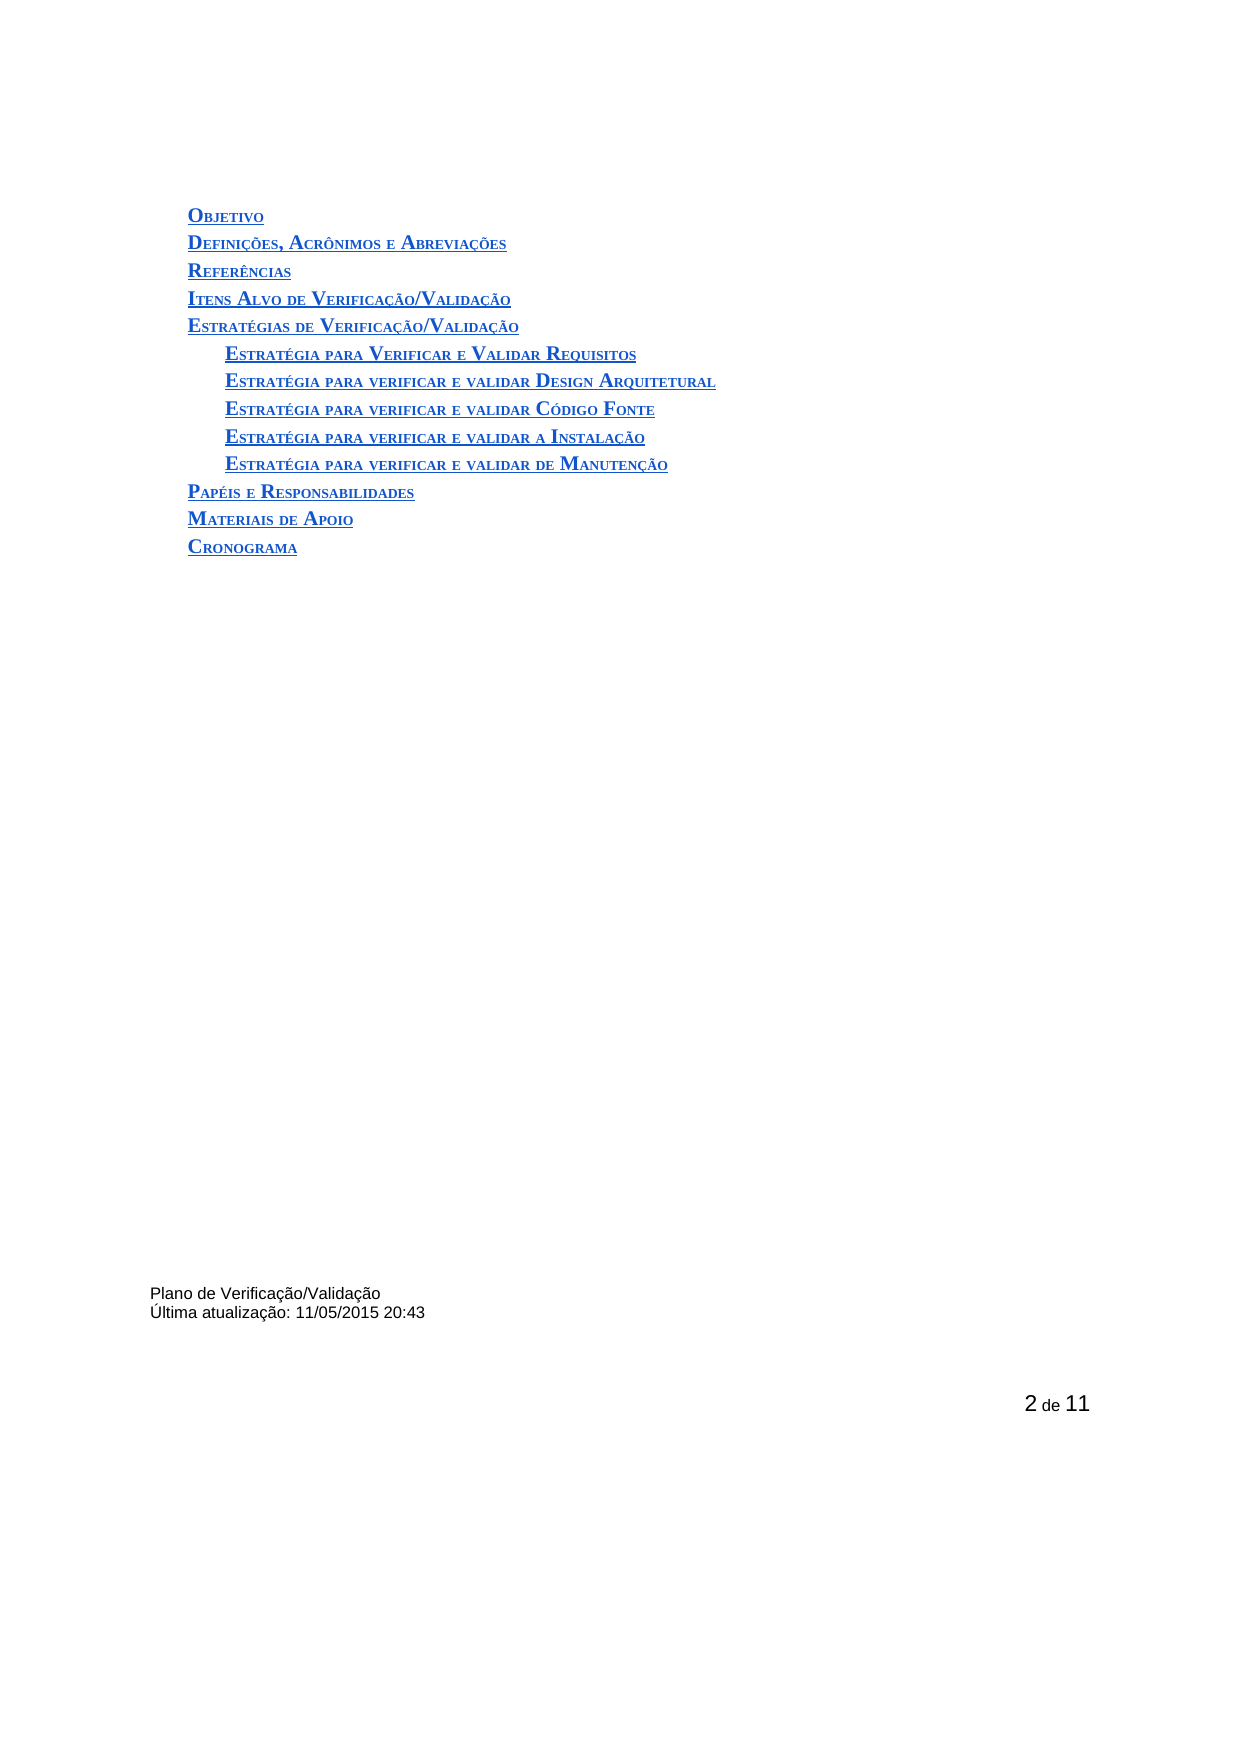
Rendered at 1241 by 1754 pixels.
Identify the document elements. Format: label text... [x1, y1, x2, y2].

text Estratégia para verificar e validar de Manutenção [225, 451, 1090, 475]
text Estratégia para verificar e validar Código Fonte [225, 396, 1090, 420]
text Estratégia para Verificar e Validar Requisitos [225, 341, 1090, 365]
text Estratégia para verificar e validar Design Arquitetural [225, 368, 1090, 392]
text Estratégias de Verificação/Validação [187, 313, 1090, 337]
text Estratégia para verificar e validar a Instalação [225, 423, 1090, 448]
text Definições, Acrônimos e Abreviações [187, 230, 1090, 254]
text Objetivo [187, 203, 1090, 227]
text Cronograma [187, 534, 1090, 558]
text Materiais de Apoio [187, 506, 1090, 530]
text Itens Alvo de Verificação/Validação [187, 286, 1090, 309]
text Papéis e Responsabilidades [187, 479, 1090, 503]
text Referências [187, 258, 1090, 282]
